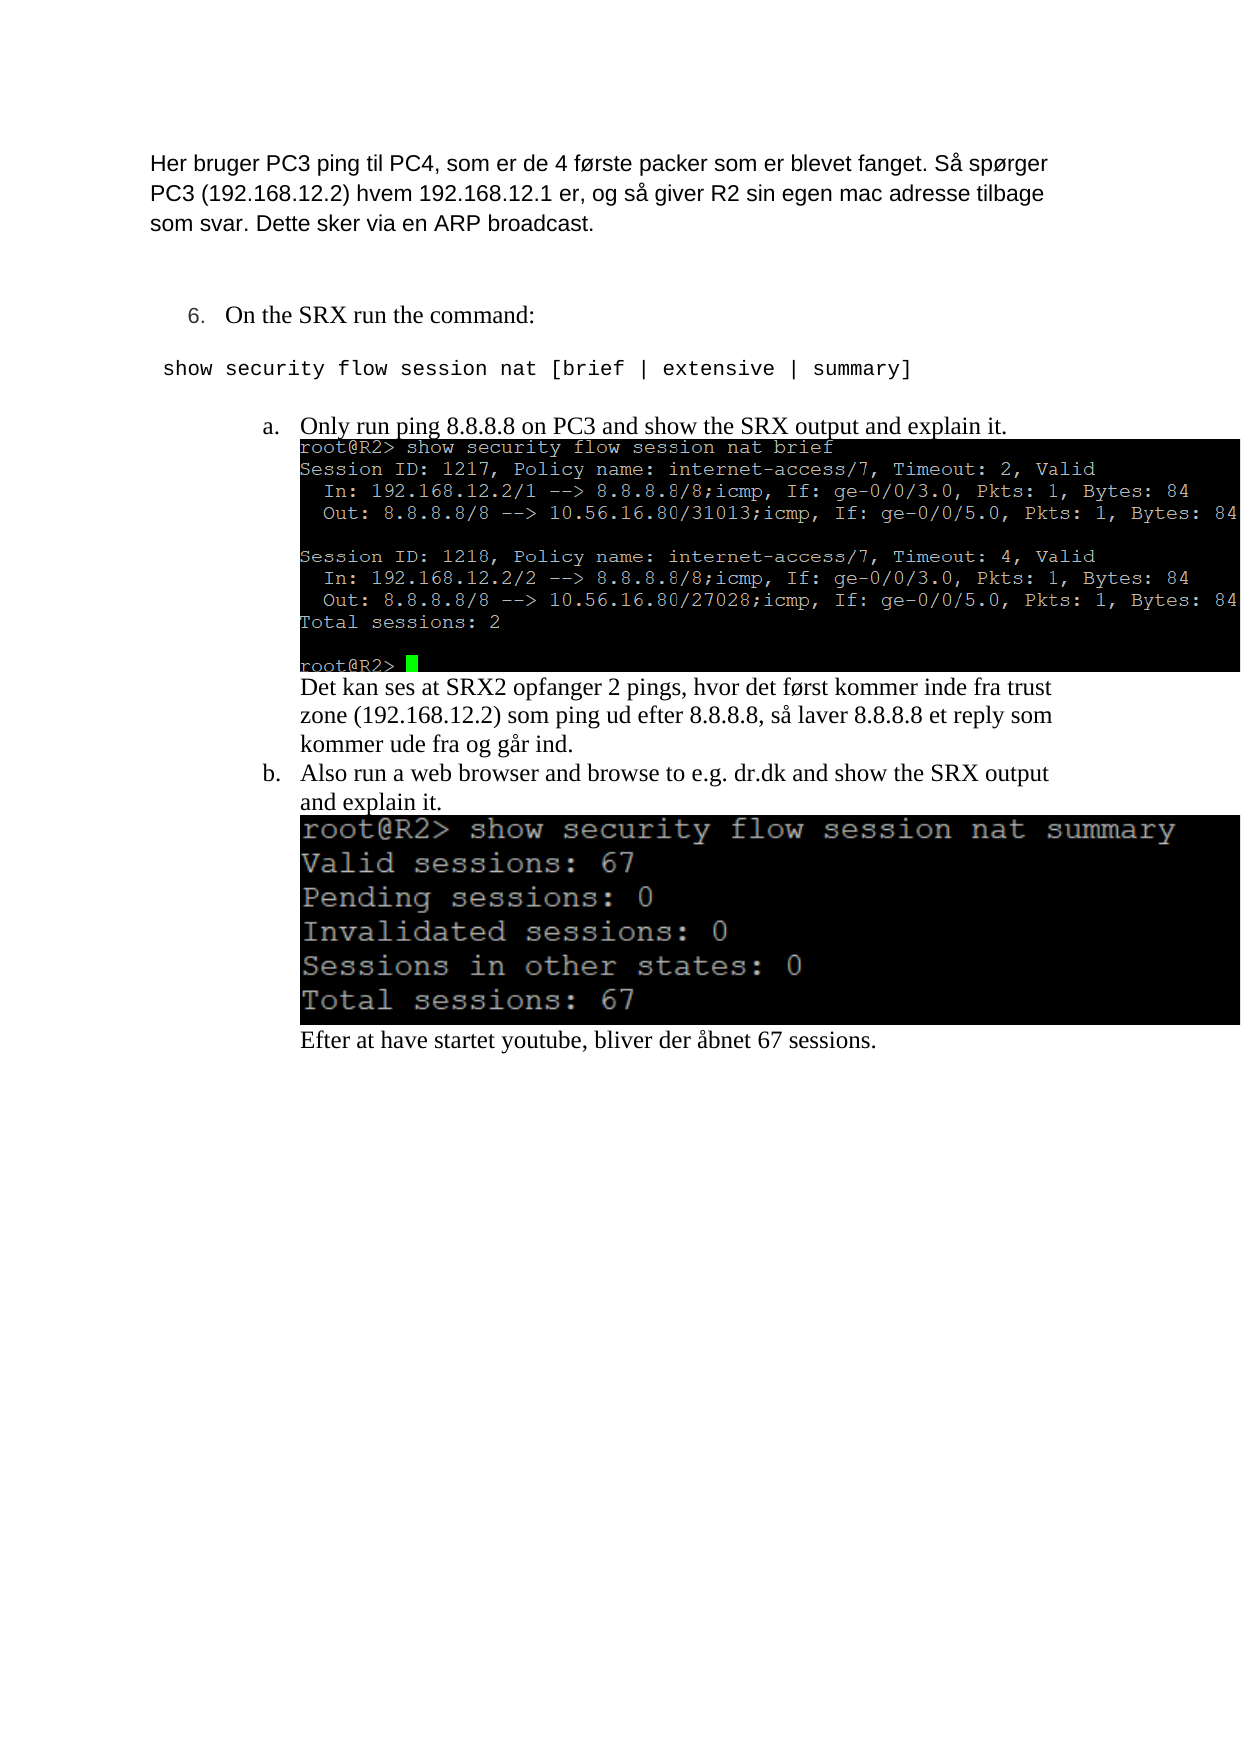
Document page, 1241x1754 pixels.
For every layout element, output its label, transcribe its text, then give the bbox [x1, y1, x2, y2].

picture [300, 439, 1241, 672]
list On the SRX run the command: [187, 300, 1090, 329]
list Also run a web browser and browse to e.g. dr.dk and show the SRX output and explain it. [262, 758, 1090, 816]
text show security flow session nat [brief | extensive | summary] [150, 358, 1090, 382]
list Only run ping 8.8.8.8 on PC3 and show the SRX output and explain it. [262, 411, 1090, 439]
list Efter at have startet youtube, bliver der åbnet 67 sessions. [300, 1025, 1090, 1053]
picture [300, 815, 1241, 1025]
list Det kan ses at SRX2 opfanger 2 pings, hvor det først kommer inde fra trust zone (192.168.12.2) som ping ud efter 8.8.8.8, så laver 8.8.8.8 et reply som kommer ude fra og går ind. [300, 672, 1090, 758]
text Her bruger PC3 ping til PC4, som er de 4 første packer som er blevet fanget. Så spørger PC3 (192.168.12.2) hvem 192.168.12.1 er, og så giver R2 sin egen mac adresse tilbage som svar. Dette sker via en ARP broadcast. [150, 150, 1090, 237]
